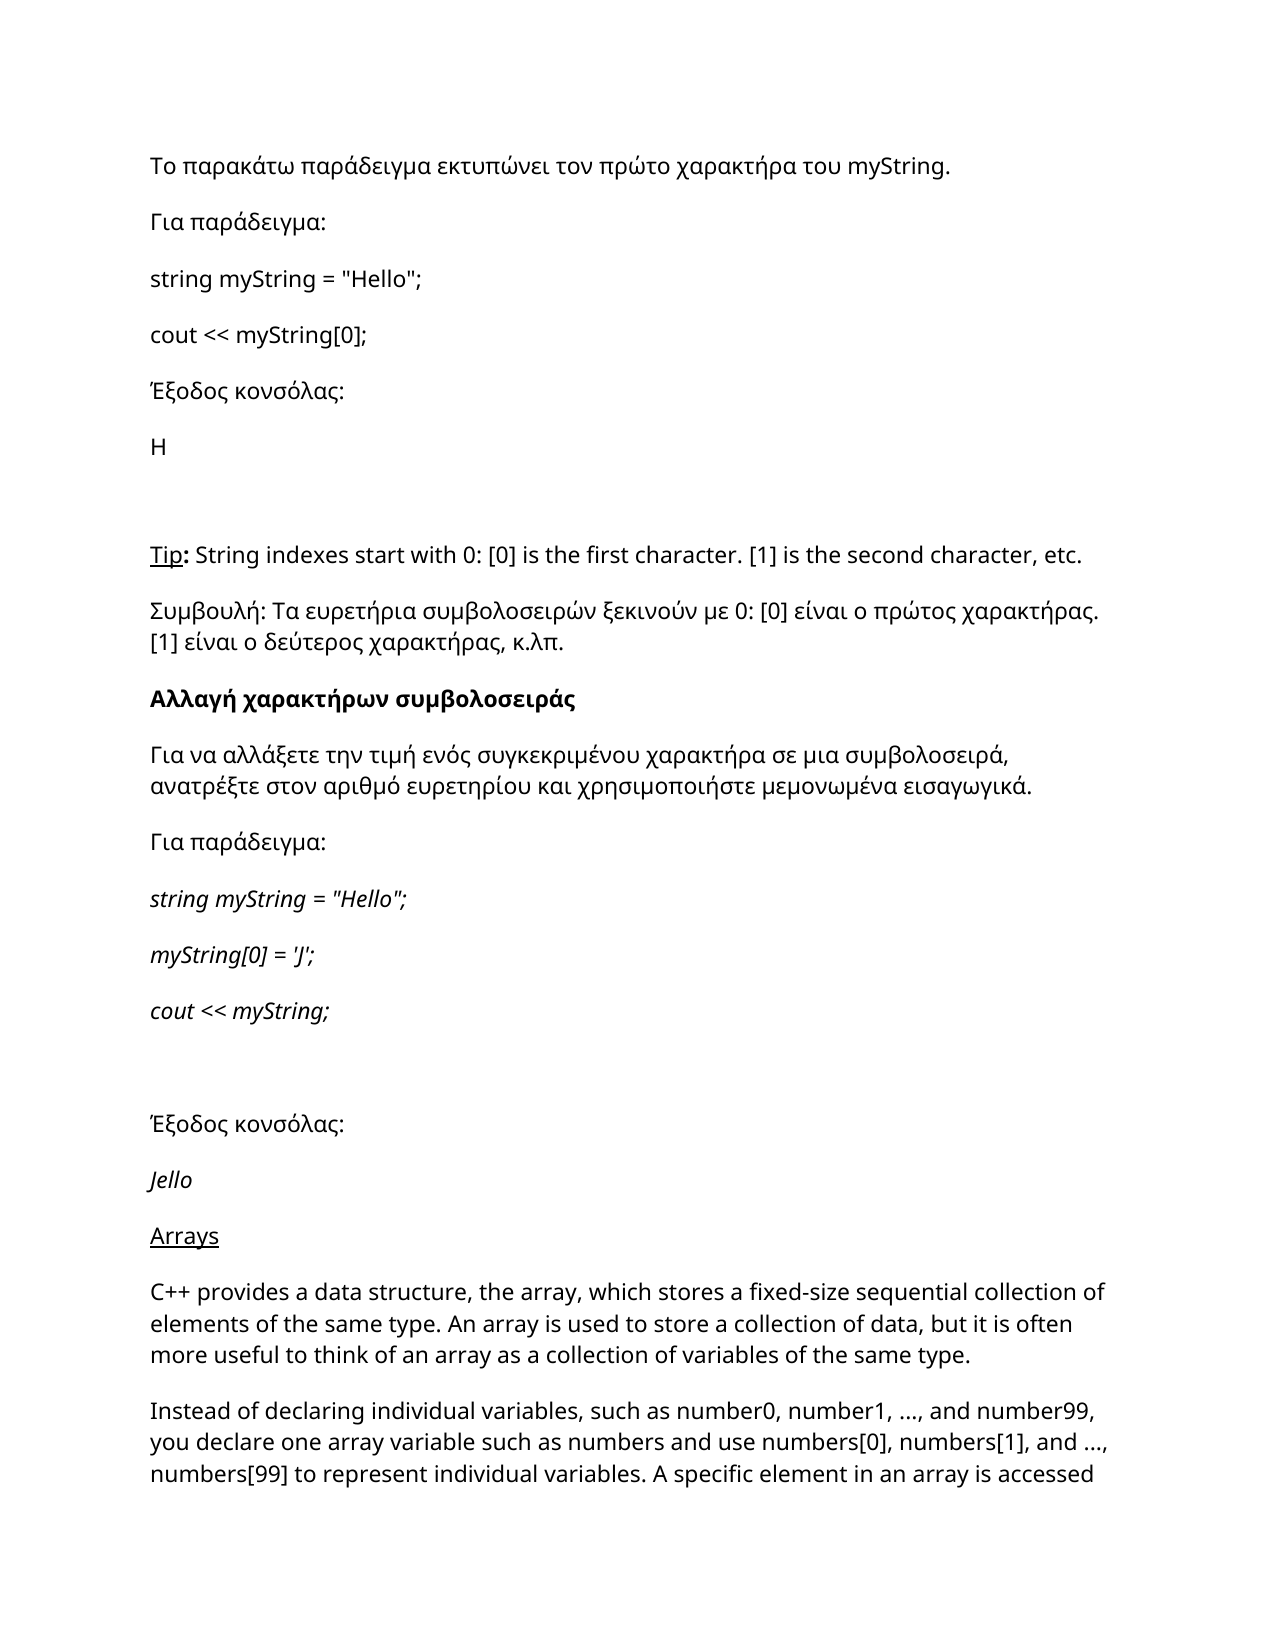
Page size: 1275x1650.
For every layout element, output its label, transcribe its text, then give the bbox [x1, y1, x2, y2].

text C++ provides a data structure, the array, which stores a fixed-size sequential collection of elements of the same type. An array is used to store a collection of data, but it is often more useful to think of an array as a collection of variables of the same type. [150, 1276, 1125, 1370]
text Έξοδος κονσόλας: [150, 1108, 1125, 1139]
text Jello [150, 1164, 1125, 1195]
text cout << myString; [150, 995, 1125, 1026]
text Instead of declaring individual variables, such as number0, number1, ..., and number99, you declare one array variable such as numbers and use numbers[0], numbers[1], and ..., numbers[99] to represent individual variables. A specific element in an array is accessed [150, 1395, 1125, 1489]
text myString[0] = 'J'; [150, 939, 1125, 970]
text Arrays [150, 1220, 1125, 1251]
text Το παρακάτω παράδειγμα εκτυπώνει τον πρώτο χαρακτήρα του myString. [150, 150, 1125, 181]
text Για να αλλάξετε την τιμή ενός συγκεκριμένου χαρακτήρα σε μια συμβολοσειρά, ανατρέξτε στον αριθμό ευρετηρίου και χρησιμοποιήστε μεμονωμένα εισαγωγικά. [150, 739, 1125, 801]
text Tip: String indexes start with 0: [0] is the first character. [1] is the second character, etc. [150, 539, 1125, 570]
text Αλλαγή χαρακτήρων συμβολοσειράς [150, 683, 1125, 714]
text Συμβουλή: Τα ευρετήρια συμβολοσειρών ξεκινούν με 0: [0] είναι ο πρώτος χαρακτήρας. [1] είναι ο δεύτερος χαρακτήρας, κ.λπ. [150, 595, 1125, 658]
text Έξοδος κονσόλας: [150, 375, 1125, 406]
text Για παράδειγμα: [150, 826, 1125, 858]
text cout << myString[0]; [150, 319, 1125, 350]
text Για παράδειγμα: [150, 206, 1125, 237]
text H [150, 431, 1125, 462]
text string myString = "Hello"; [150, 262, 1125, 294]
text string myString = "Hello"; [150, 883, 1125, 914]
